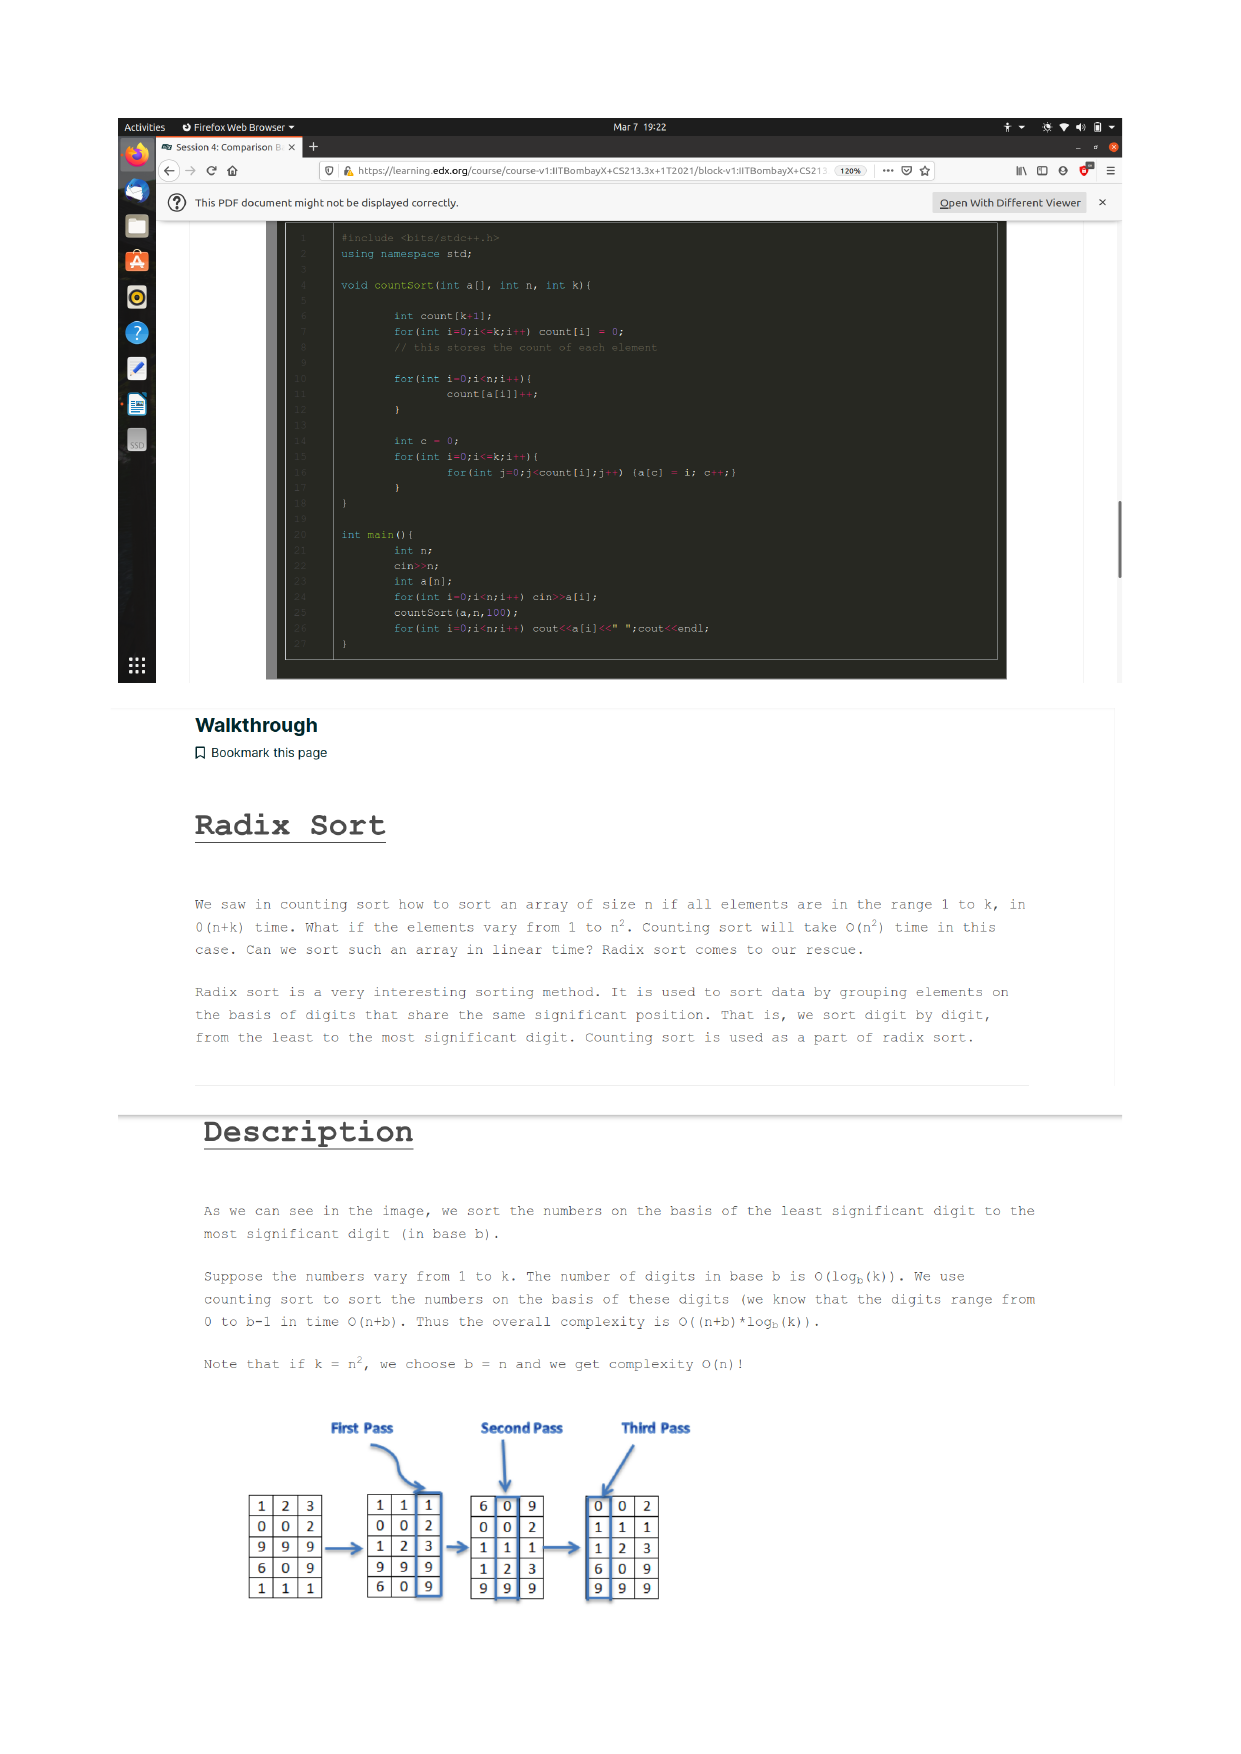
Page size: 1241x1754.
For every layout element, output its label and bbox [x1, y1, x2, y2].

picture [118, 1114, 1123, 1629]
picture [118, 118, 1123, 683]
picture [110, 708, 1115, 1086]
